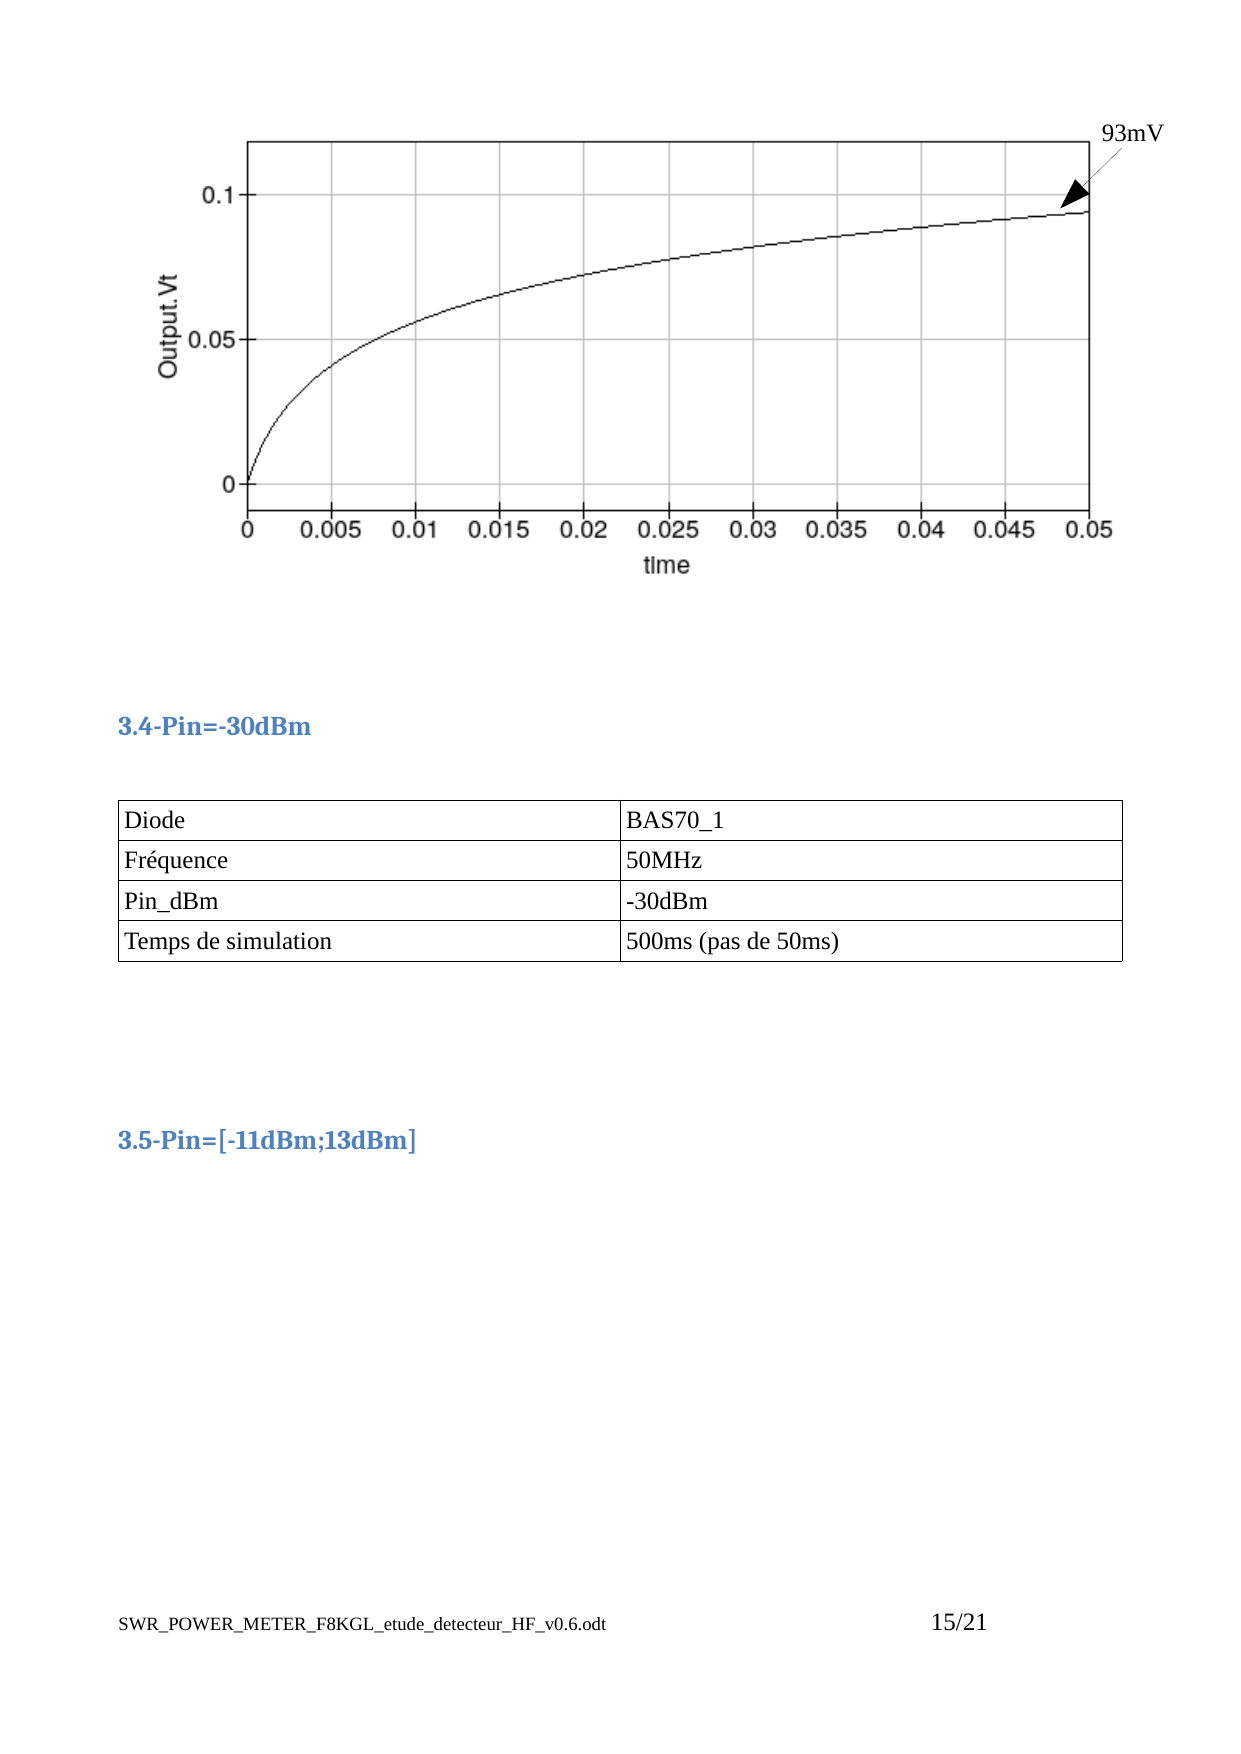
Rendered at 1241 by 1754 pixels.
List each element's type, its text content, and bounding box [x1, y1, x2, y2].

table_header BAS70_1 [621, 801, 1122, 840]
picture [118, 118, 1123, 633]
table_cell Fréquence [119, 841, 620, 880]
table_header Diode [119, 801, 620, 840]
table_cell Pin_dBm [119, 881, 620, 920]
subtitle 3.5-Pin=[-11dBm;13dBm] [118, 1125, 1122, 1157]
table_cell Temps de simulation [119, 921, 620, 961]
table_cell 500ms (pas de 50ms) [621, 921, 1122, 961]
table_cell 50MHz [621, 841, 1122, 880]
table_cell -30dBm [621, 881, 1122, 920]
subtitle 3.4-Pin=-30dBm [118, 711, 1122, 742]
